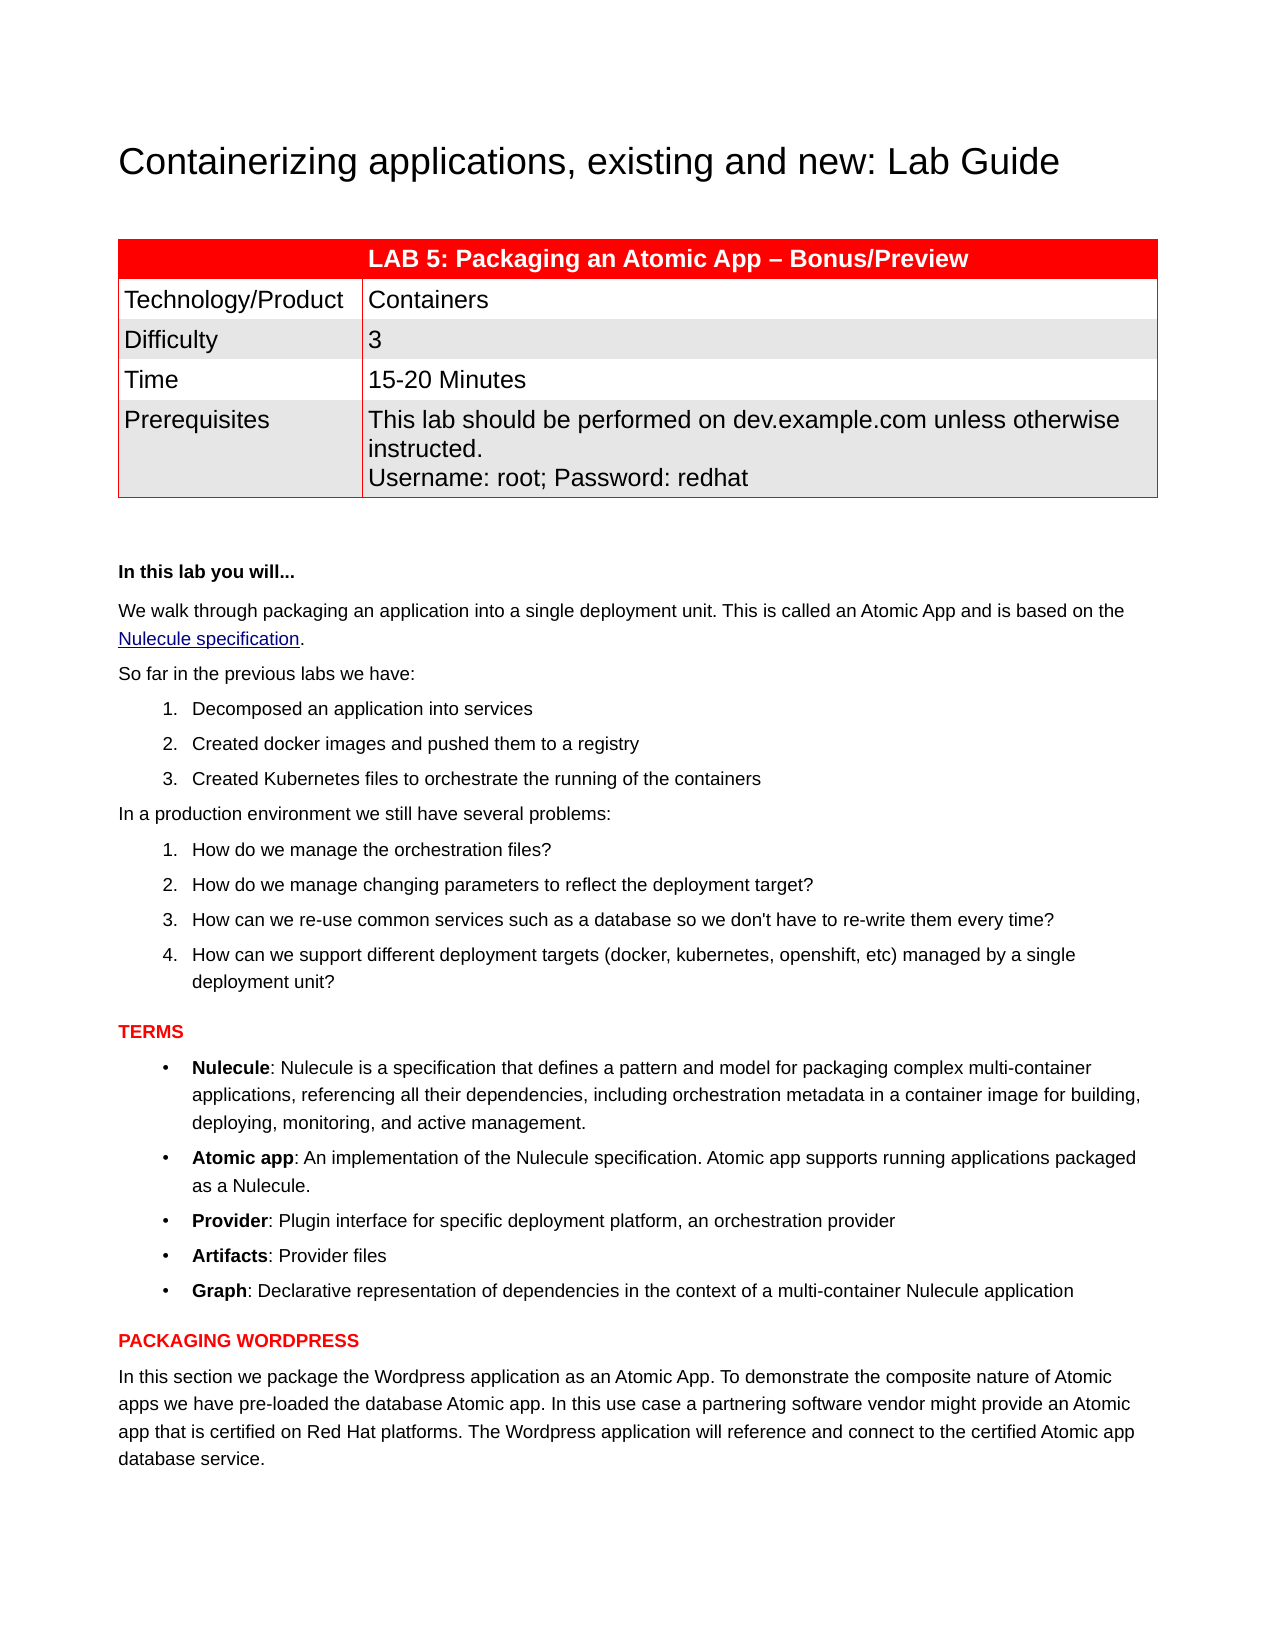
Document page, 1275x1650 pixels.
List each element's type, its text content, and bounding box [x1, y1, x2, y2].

table_cell Technology/Product [119, 279, 362, 319]
list How do we manage the orchestration files? [162, 838, 1157, 860]
table_cell Time [119, 359, 362, 399]
list Graph: Declarative representation of dependencies in the context of a multi-container Nulecule application [162, 1280, 1157, 1302]
table_cell 3 [363, 319, 1157, 359]
text Terms [118, 1021, 1157, 1043]
list Provider: Plugin interface for specific deployment platform, an orchestration provider [162, 1210, 1157, 1231]
subtitle Containerizing applications, existing and new: Lab Guide [118, 139, 1157, 182]
table_header [119, 240, 362, 279]
table_cell Prerequisites [119, 400, 362, 497]
list Nulecule: Nulecule is a specification that defines a pattern and model for packaging complex multi-container applications, referencing all their dependencies, including orchestration metadata in a container image for building, deploying, monitoring, and active management. [162, 1056, 1157, 1133]
text In a production environment we still have several problems: [118, 803, 1157, 825]
text So far in the previous labs we have: [118, 663, 1157, 684]
list How can we re-use common services such as a database so we don't have to re-write them every time? [162, 908, 1157, 930]
list How can we support different deployment targets (docker, kubernetes, openshift, etc) managed by a single deployment unit? [162, 944, 1157, 993]
list Decomposed an application into services [162, 698, 1157, 719]
list How do we manage changing parameters to reflect the deployment target? [162, 873, 1157, 895]
text We walk through packaging an application into a single deployment unit. This is called an Atomic App and is based on the Nulecule specification. [118, 600, 1157, 649]
list Atomic app: An implementation of the Nulecule specification. Atomic app supports running applications packaged as a Nulecule. [162, 1147, 1157, 1196]
table_header LAB 5: Packaging an Atomic App – Bonus/Preview [363, 240, 1157, 279]
text Packaging Wordpress [118, 1330, 1157, 1352]
list Created Kubernetes files to orchestrate the running of the containers [162, 768, 1157, 790]
table_cell Containers [363, 279, 1157, 319]
table_cell This lab should be performed on dev.example.com unless otherwise instructed. Username: root; Password: redhat [363, 400, 1157, 497]
table_cell Difficulty [119, 319, 362, 359]
table_cell 15-20 Minutes [363, 359, 1157, 399]
list Created docker images and pushed them to a registry [162, 733, 1157, 754]
text In this section we package the Wordpress application as an Atomic App. To demonstrate the composite nature of Atomic apps we have pre-loaded the database Atomic app. In this use case a partnering software vendor might provide an Atomic app that is certified on Red Hat platforms. The Wordpress application will reference and connect to the certified Atomic app database service. [118, 1365, 1157, 1470]
text In this lab you will... [118, 561, 1157, 582]
list Artifacts: Provider files [162, 1245, 1157, 1267]
